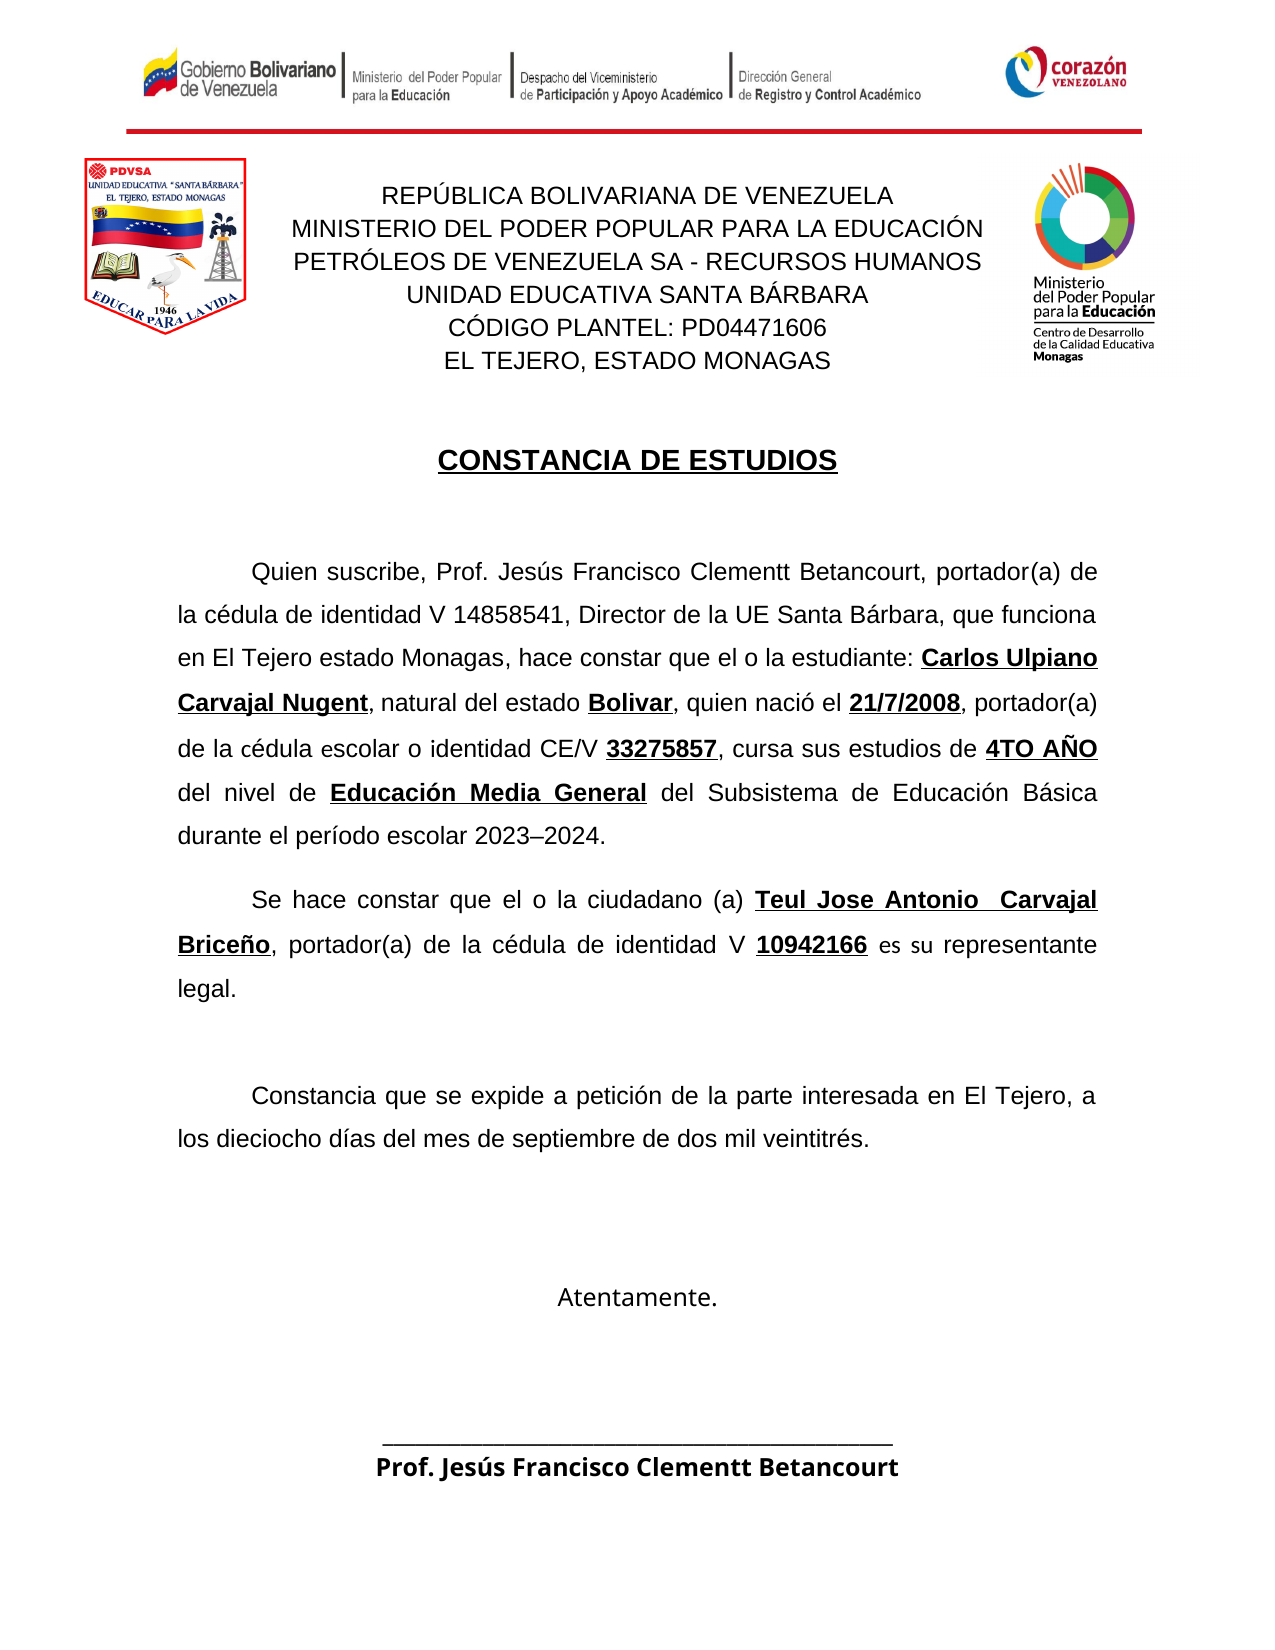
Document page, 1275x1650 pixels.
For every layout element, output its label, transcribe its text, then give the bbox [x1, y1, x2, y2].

picture [79, 158, 252, 335]
subtitle REPÚBLICA BOLIVARIANA DE VENEZUELA [252, 181, 978, 209]
text CÓDIGO PLANTEL: PD04471606 [177, 313, 978, 341]
text Prof. Jesús Francisco Clementt Betancourt [177, 1450, 1098, 1484]
picture [978, 153, 1200, 377]
subtitle PETRÓLEOS DE VENEZUELA SA - RECURSOS HUMANOS [252, 247, 978, 275]
text EL TEJERO, ESTADO MONAGAS [177, 346, 978, 374]
text UNIDAD EDUCATIVA SANTA BÁRBARA [252, 280, 978, 308]
text Constancia que se expide a petición de la parte interesada en El Tejero, a los dieciocho días del mes de septiembre de dos mil veintitrés. [177, 1081, 1098, 1153]
subtitle MINISTERIO DEL PODER POPULAR PARA LA EDUCACIÓN [252, 214, 978, 242]
subtitle CONSTANCIA DE ESTUDIOS [177, 443, 1098, 476]
text Quien suscribe, Prof. Jesús Francisco Clementt Betancourt, portador(a) de la cédula de identidad V 14858541, Director de la UE Santa Bárbara, que funciona en El Tejero estado Monagas, hace constar que el o la estudiante: Carlos Ulpiano Carvajal Nugent, natural del estado Bolivar, quien nació el 21/7/2008, portador(a) de la cédula escolar o identidad CE/V 33275857, cursa sus estudios de 4TO AÑO del nivel de Educación Media General del Subsistema de Educación Básica durante el período escolar 2023–2024. [177, 557, 1098, 849]
text Se hace constar que el o la ciudadano (a) Teul Jose Antonio Carvajal Briceño, portador(a) de la cédula de identidad V 10942166 es su representante legal. [177, 885, 1098, 1002]
picture [126, 11, 1142, 134]
text ______________________________________________ [177, 1416, 1098, 1450]
text Atentamente. [177, 1279, 1098, 1313]
